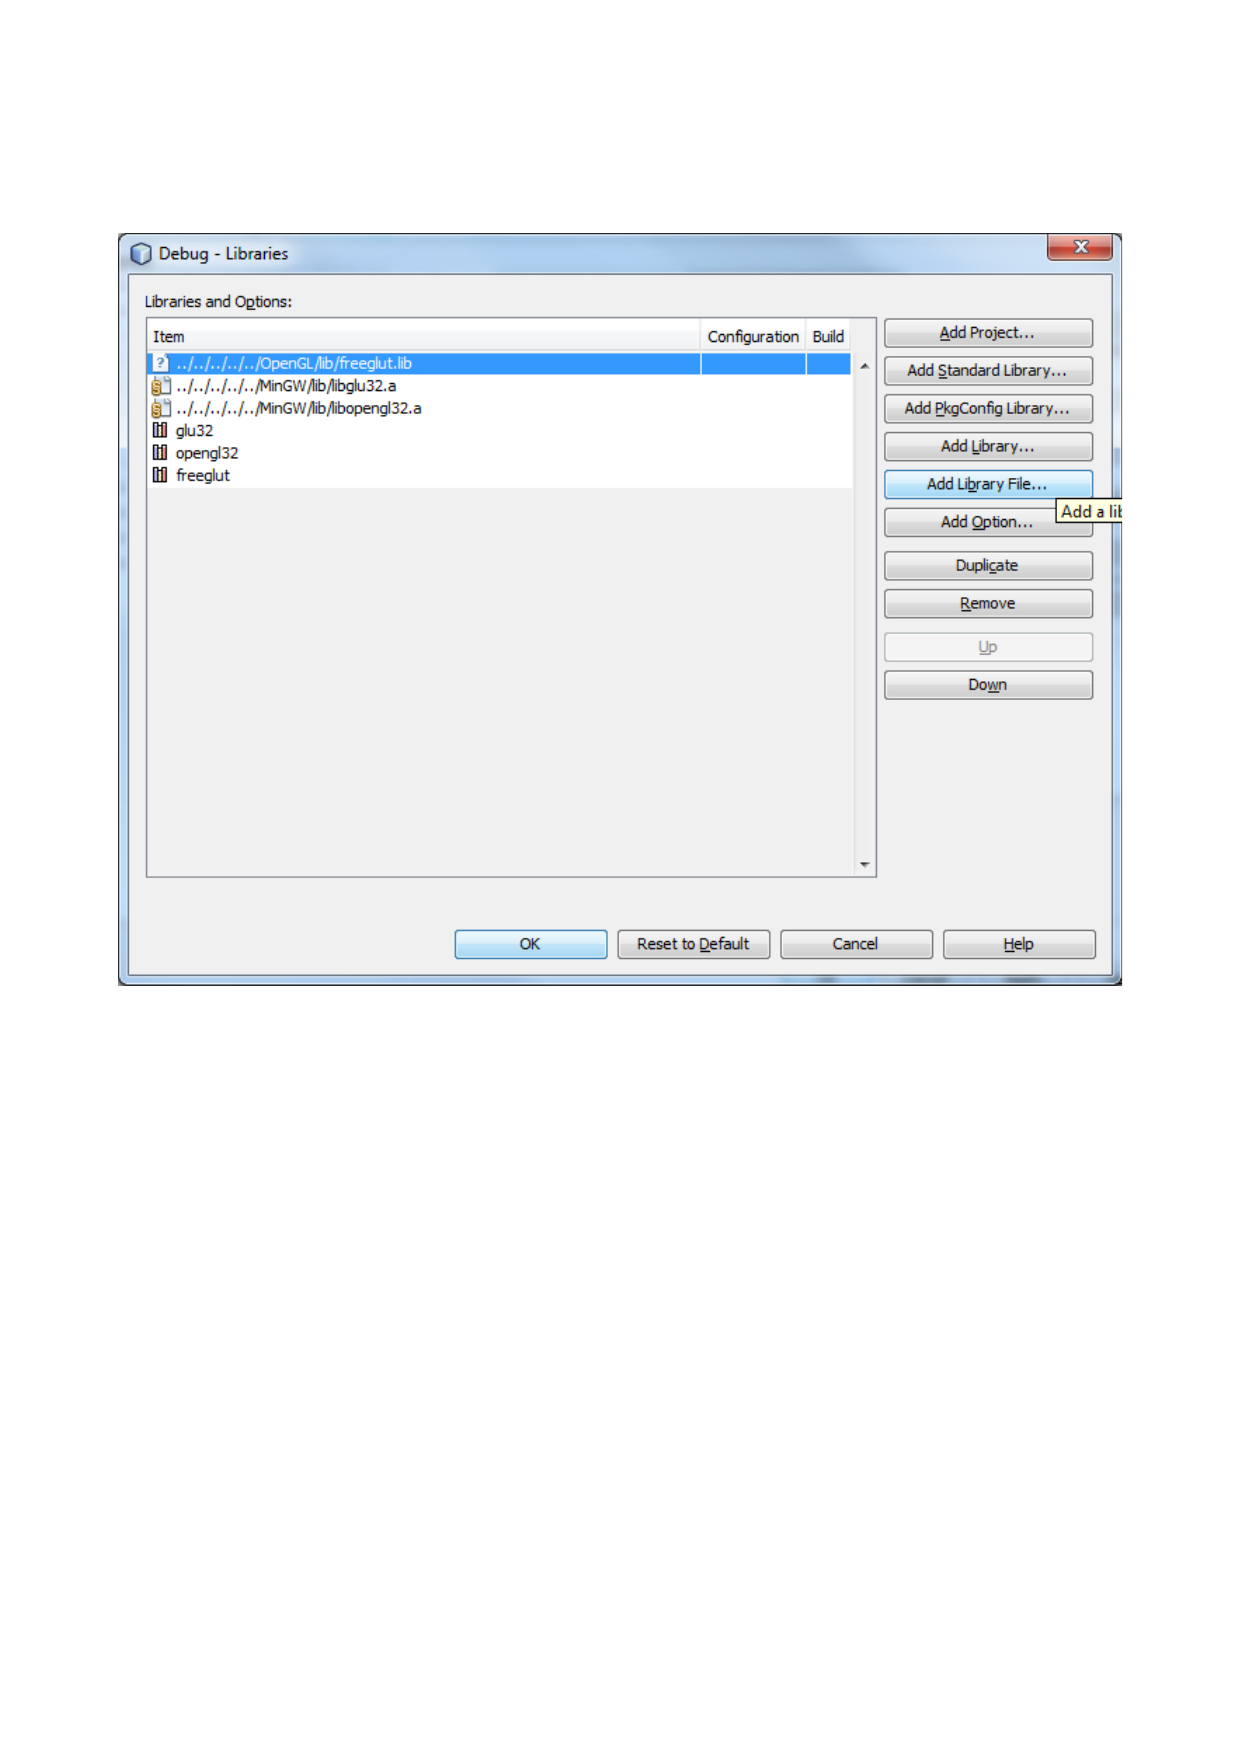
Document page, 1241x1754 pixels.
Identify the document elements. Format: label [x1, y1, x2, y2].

picture [118, 233, 1123, 986]
